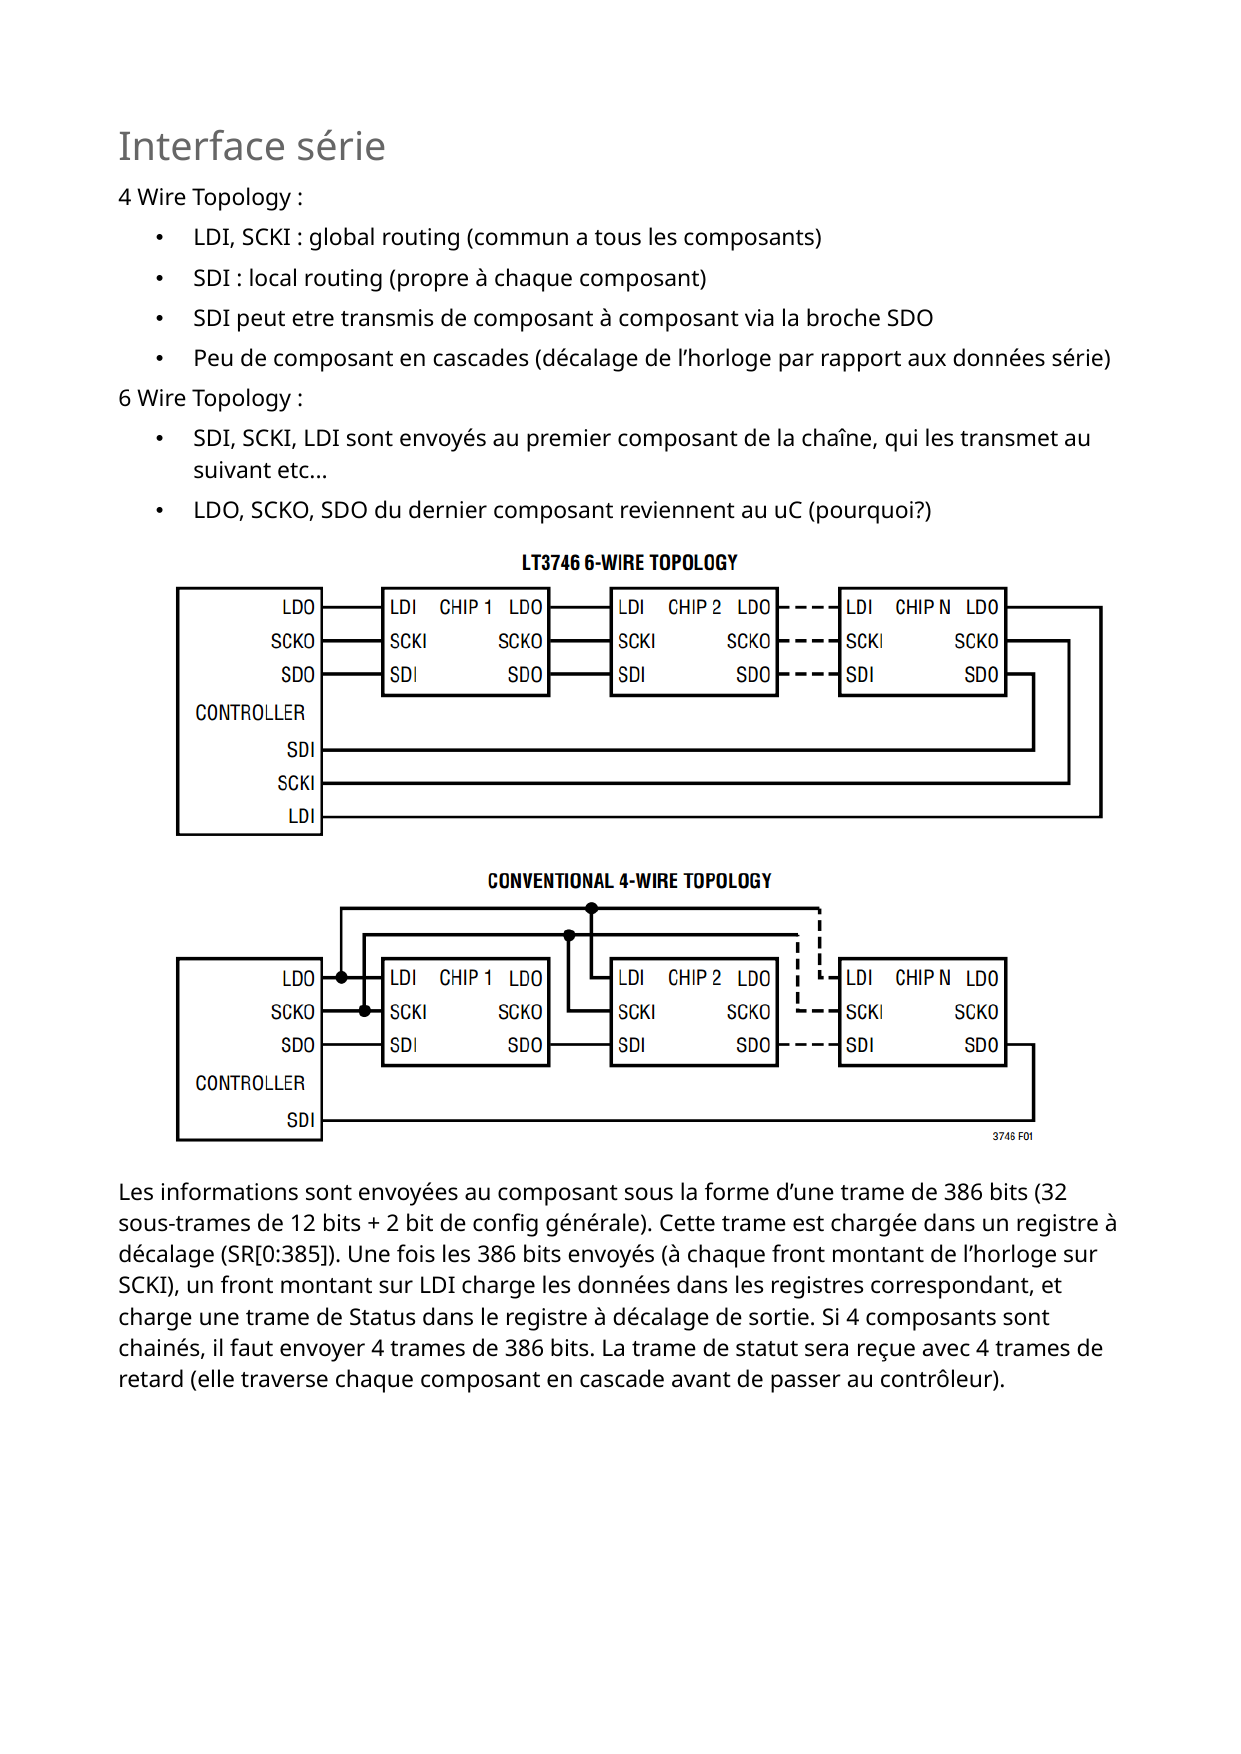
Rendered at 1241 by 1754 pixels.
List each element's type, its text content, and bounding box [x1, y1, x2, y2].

picture [118, 533, 1123, 1176]
list LDO, SCKO, SDO du dernier composant reviennent au uC (pourquoi?) [156, 494, 1122, 525]
list SDI, SCKI, LDI sont envoyés au premier composant de la chaîne, qui les transmet au suivant etc... [156, 422, 1122, 485]
list SDI : local routing (propre à chaque composant) [156, 261, 1122, 293]
text Les informations sont envoyées au composant sous la forme d’une trame de 386 bits (32 sous-trames de 12 bits + 2 bit de config générale). Cette trame est chargée dans un registre à décalage (SR[0:385]). Une fois les 386 bits envoyés (à chaque front montant de l’horloge sur SCKI), un front montant sur LDI charge les données dans les registres correspondant, et charge une trame de Status dans le registre à décalage de sortie. Si 4 composants sont chainés, il faut envoyer 4 trames de 386 bits. La trame de statut sera reçue avec 4 trames de retard (elle traverse chaque composant en cascade avant de passer au contrôleur). [118, 1176, 1122, 1394]
list SDI peut etre transmis de composant à composant via la broche SDO [156, 302, 1122, 333]
text Interface série [118, 118, 1122, 172]
list LDI, SCKI : global routing (commun a tous les composants) [156, 221, 1122, 252]
text 4 Wire Topology : [118, 181, 1122, 212]
text 6 Wire Topology : [118, 382, 1122, 413]
list Peu de composant en cascades (décalage de l’horloge par rapport aux données série) [156, 342, 1122, 373]
